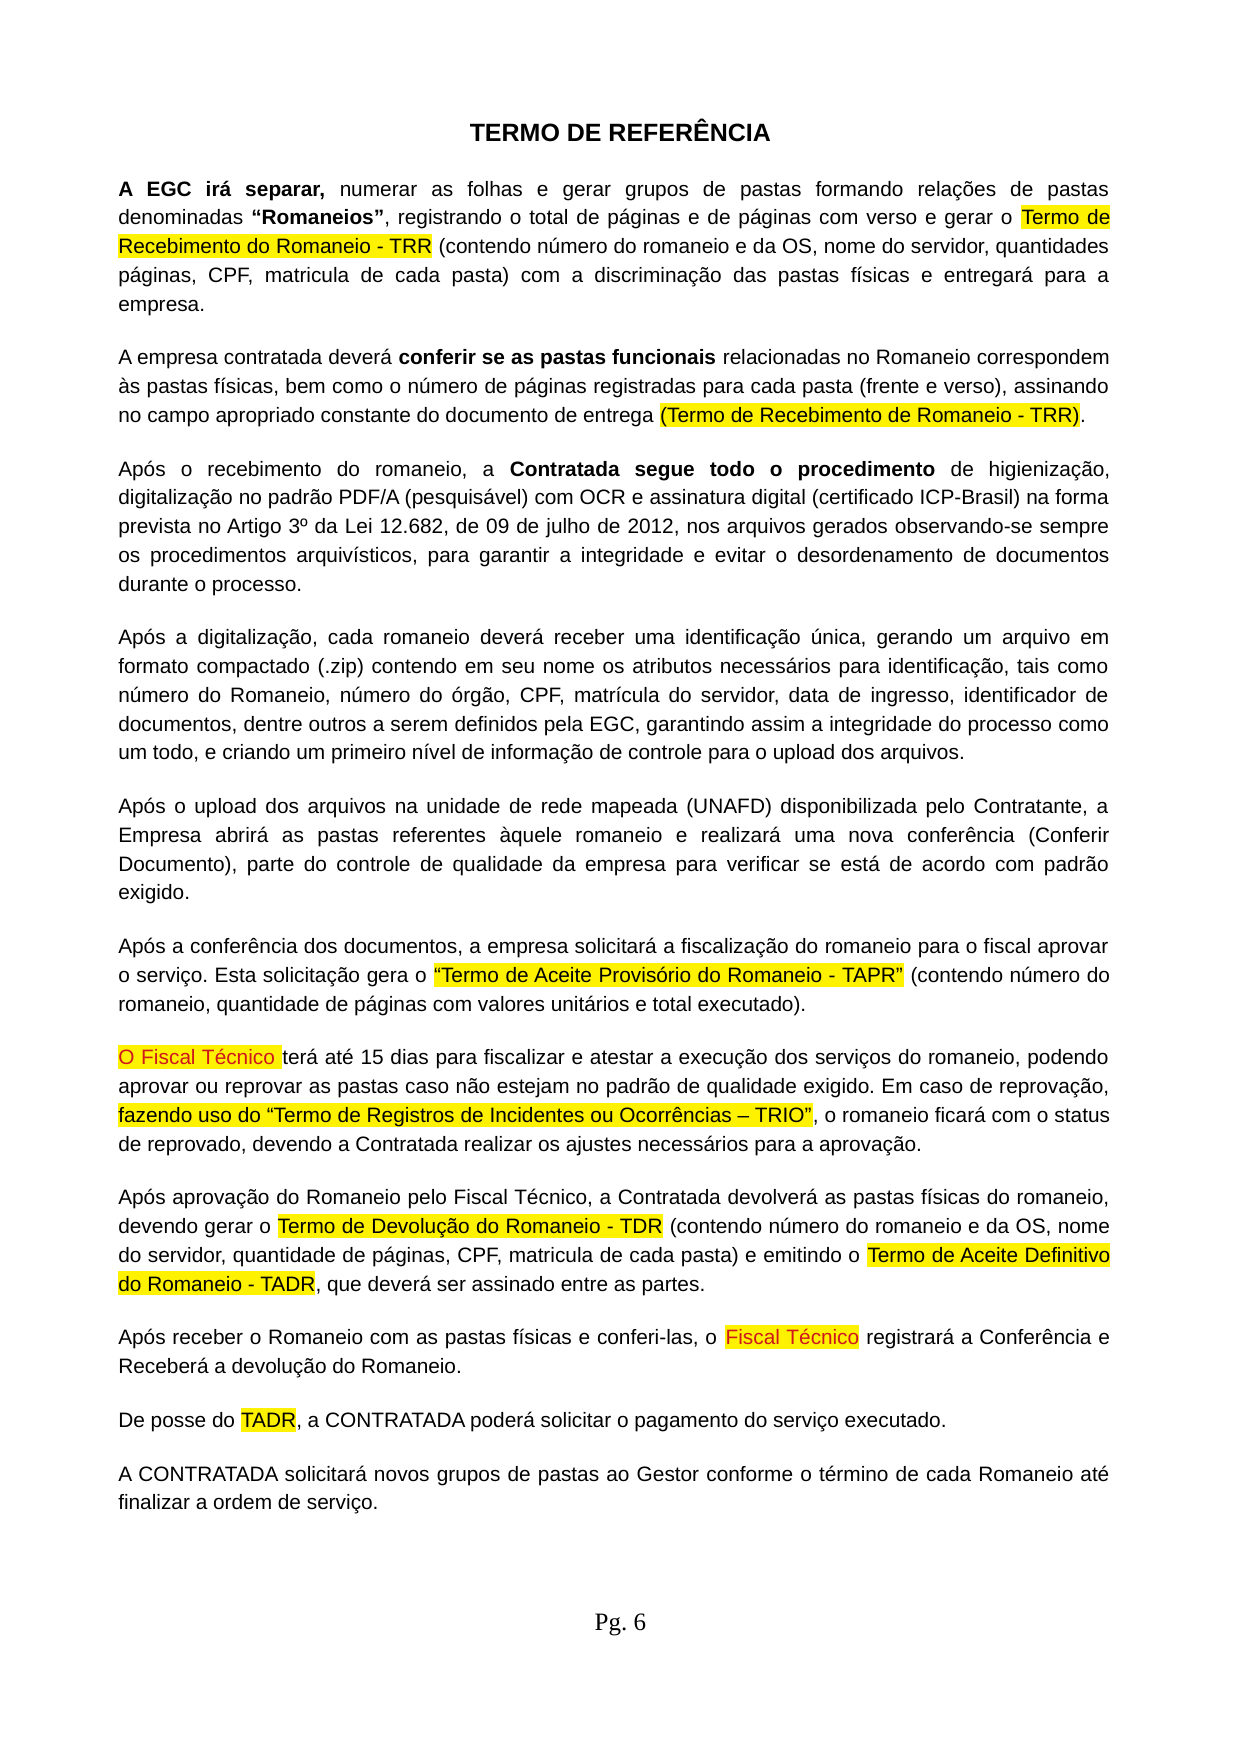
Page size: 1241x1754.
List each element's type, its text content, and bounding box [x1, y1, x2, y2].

text Após receber o Romaneio com as pastas físicas e conferi-las, o Fiscal Técnico registrará a Conferência e Receberá a devolução do Romaneio. [118, 1325, 1110, 1378]
text A empresa contratada deverá conferir se as pastas funcionais relacionadas no Romaneio correspondem às pastas físicas, bem como o número de páginas registradas para cada pasta (frente e verso), assinando no campo apropriado constante do documento de entrega (Termo de Recebimento de Romaneio - TRR). [118, 345, 1110, 427]
text A CONTRATADA solicitará novos grupos de pastas ao Gestor conforme o término de cada Romaneio até finalizar a ordem de serviço. [118, 1461, 1110, 1514]
text O Fiscal Técnico terá até 15 dias para fiscalizar e atestar a execução dos serviços do romaneio, podendo aprovar ou reprovar as pastas caso não estejam no padrão de qualidade exigido. Em caso de reprovação, fazendo uso do “Termo de Registros de Incidentes ou Ocorrências – TRIO”, o romaneio ficará com o status de reprovado, devendo a Contratada realizar os ajustes necessários para a aprovação. [118, 1045, 1110, 1155]
text A EGC irá separar, numerar as folhas e gerar grupos de pastas formando relações de pastas denominadas “Romaneios”, registrando o total de páginas e de páginas com verso e gerar o Termo de Recebimento do Romaneio - TRR (contendo número do romaneio e da OS, nome do servidor, quantidades páginas, CPF, matricula de cada pasta) com a discriminação das pastas físicas e entregará para a empresa. [118, 176, 1110, 315]
text Após o recebimento do romaneio, a Contratada segue todo o procedimento de higienização, digitalização no padrão PDF/A (pesquisável) com OCR e assinatura digital (certificado ICP-Brasil) na forma prevista no Artigo 3º da Lei 12.682, de 09 de julho de 2012, nos arquivos gerados observando-se sempre os procedimentos arquivísticos, para garantir a integridade e evitar o desordenamento de documentos durante o processo. [118, 456, 1110, 595]
text De posse do TADR, a CONTRATADA poderá solicitar o pagamento do serviço executado. [118, 1408, 1110, 1432]
text Após aprovação do Romaneio pelo Fiscal Técnico, a Contratada devolverá as pastas físicas do romaneio, devendo gerar o Termo de Devolução do Romaneio - TDR (contendo número do romaneio e da OS, nome do servidor, quantidade de páginas, CPF, matricula de cada pasta) e emitindo o Termo de Aceite Definitivo do Romaneio - TADR, que deverá ser assinado entre as partes. [118, 1185, 1110, 1295]
text Após a digitalização, cada romaneio deverá receber uma identificação única, gerando um arquivo em formato compactado (.zip) contendo em seu nome os atributos necessários para identificação, tais como número do Romaneio, número do órgão, CPF, matrícula do servidor, data de ingresso, identificador de documentos, dentre outros a serem definidos pela EGC, garantindo assim a integridade do processo como um todo, e criando um primeiro nível de informação de controle para o upload dos arquivos. [118, 625, 1110, 764]
text Após a conferência dos documentos, a empresa solicitará a fiscalização do romaneio para o fiscal aprovar o serviço. Esta solicitação gera o “Termo de Aceite Provisório do Romaneio - TAPR” (contendo número do romaneio, quantidade de páginas com valores unitários e total executado). [118, 934, 1110, 1015]
text Após o upload dos arquivos na unidade de rede mapeada (UNAFD) disponibilizada pelo Contratante, a Empresa abrirá as pastas referentes àquele romaneio e realizará uma nova conferência (Conferir Documento), parte do controle de qualidade da empresa para verificar se está de acordo com padrão exigido. [118, 794, 1110, 904]
